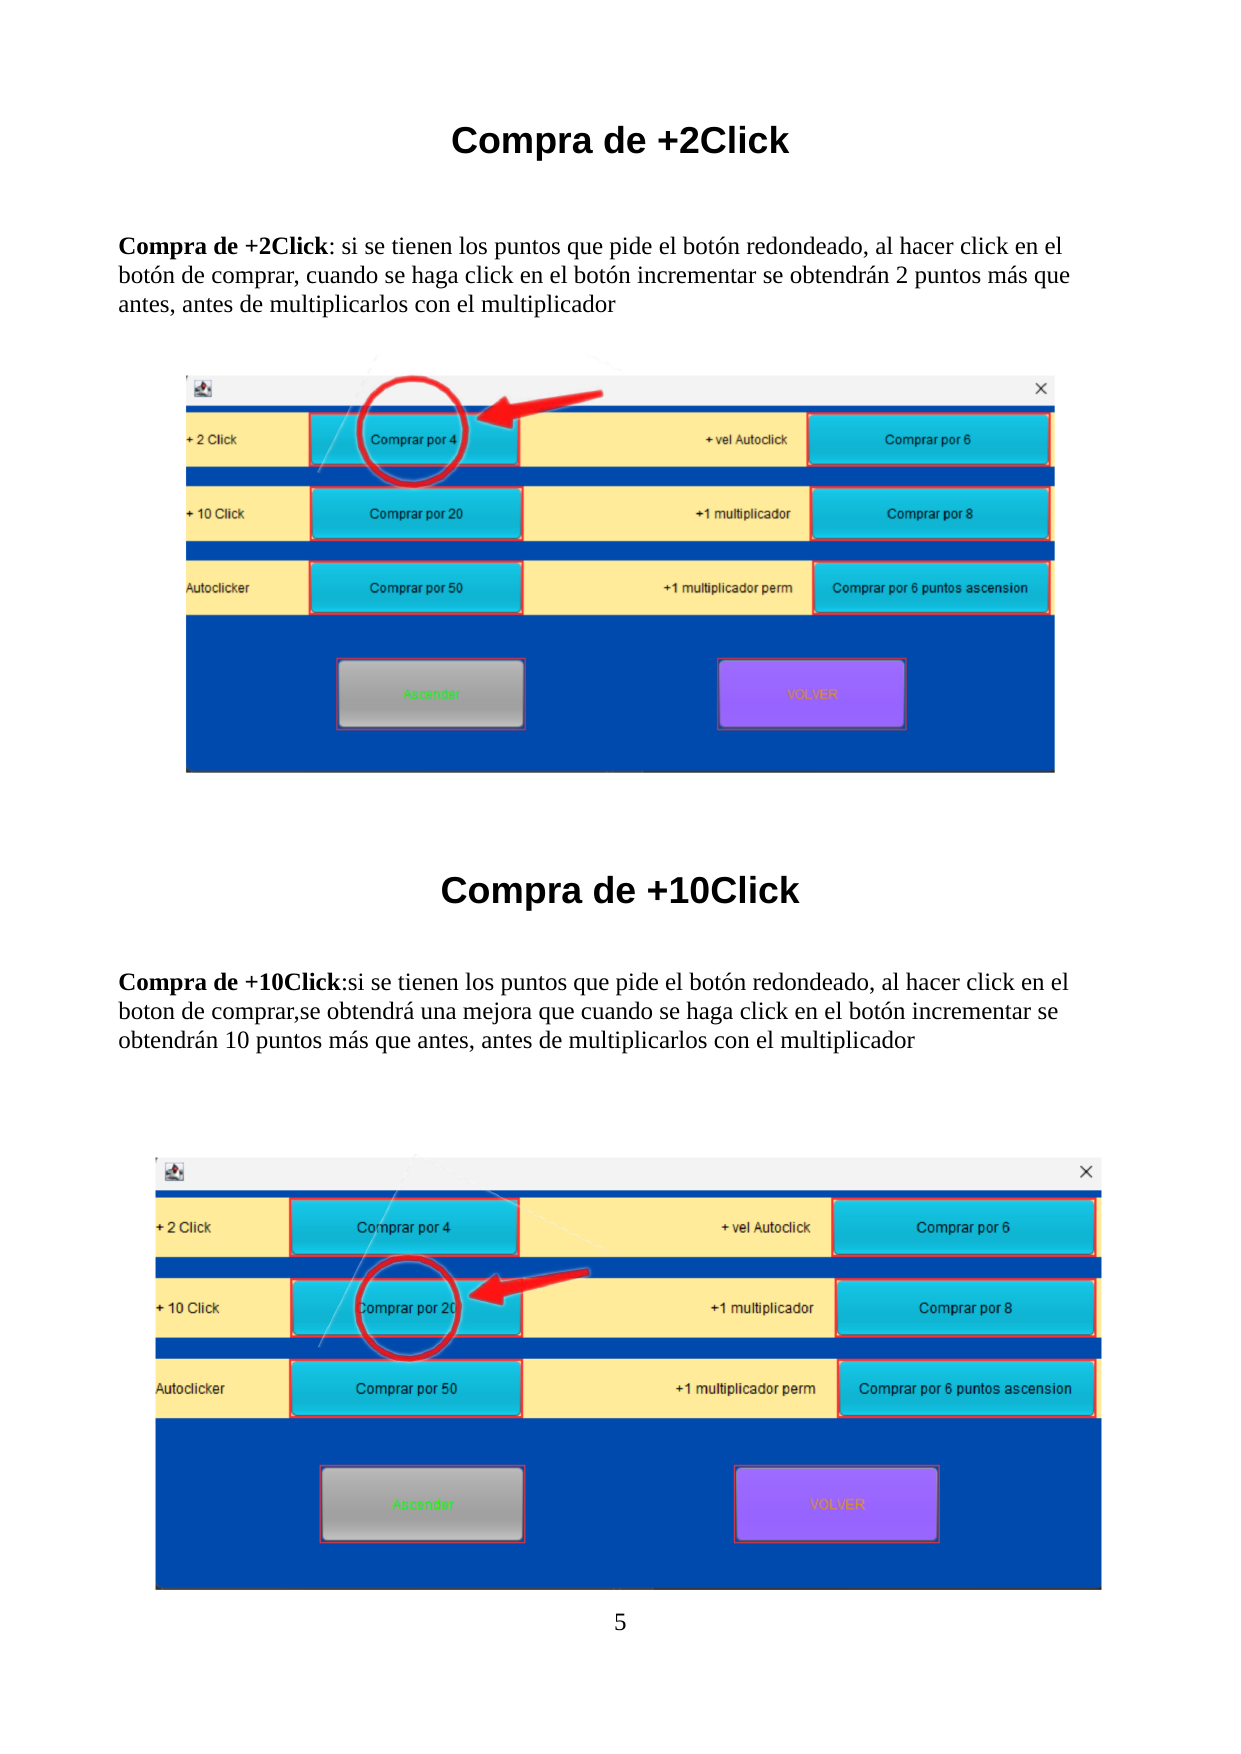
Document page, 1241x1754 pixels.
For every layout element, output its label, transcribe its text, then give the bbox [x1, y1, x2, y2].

text Compra de +10Click:si se tienen los puntos que pide el botón redondeado, al hacer click en el boton de comprar,se obtendrá una mejora que cuando se haga click en el botón incrementar se obtendrán 10 puntos más que antes, antes de multiplicarlos con el multiplicador [118, 967, 1122, 1053]
subtitle Compra de +10Click [118, 868, 1122, 912]
picture [140, 1143, 1114, 1605]
picture [163, 353, 1083, 788]
subtitle Compra de +2Click [118, 118, 1122, 161]
text Compra de +2Click: si se tienen los puntos que pide el botón redondeado, al hacer click en el botón de comprar, cuando se haga click en el botón incrementar se obtendrán 2 puntos más que antes, antes de multiplicarlos con el multiplicador [118, 231, 1122, 317]
